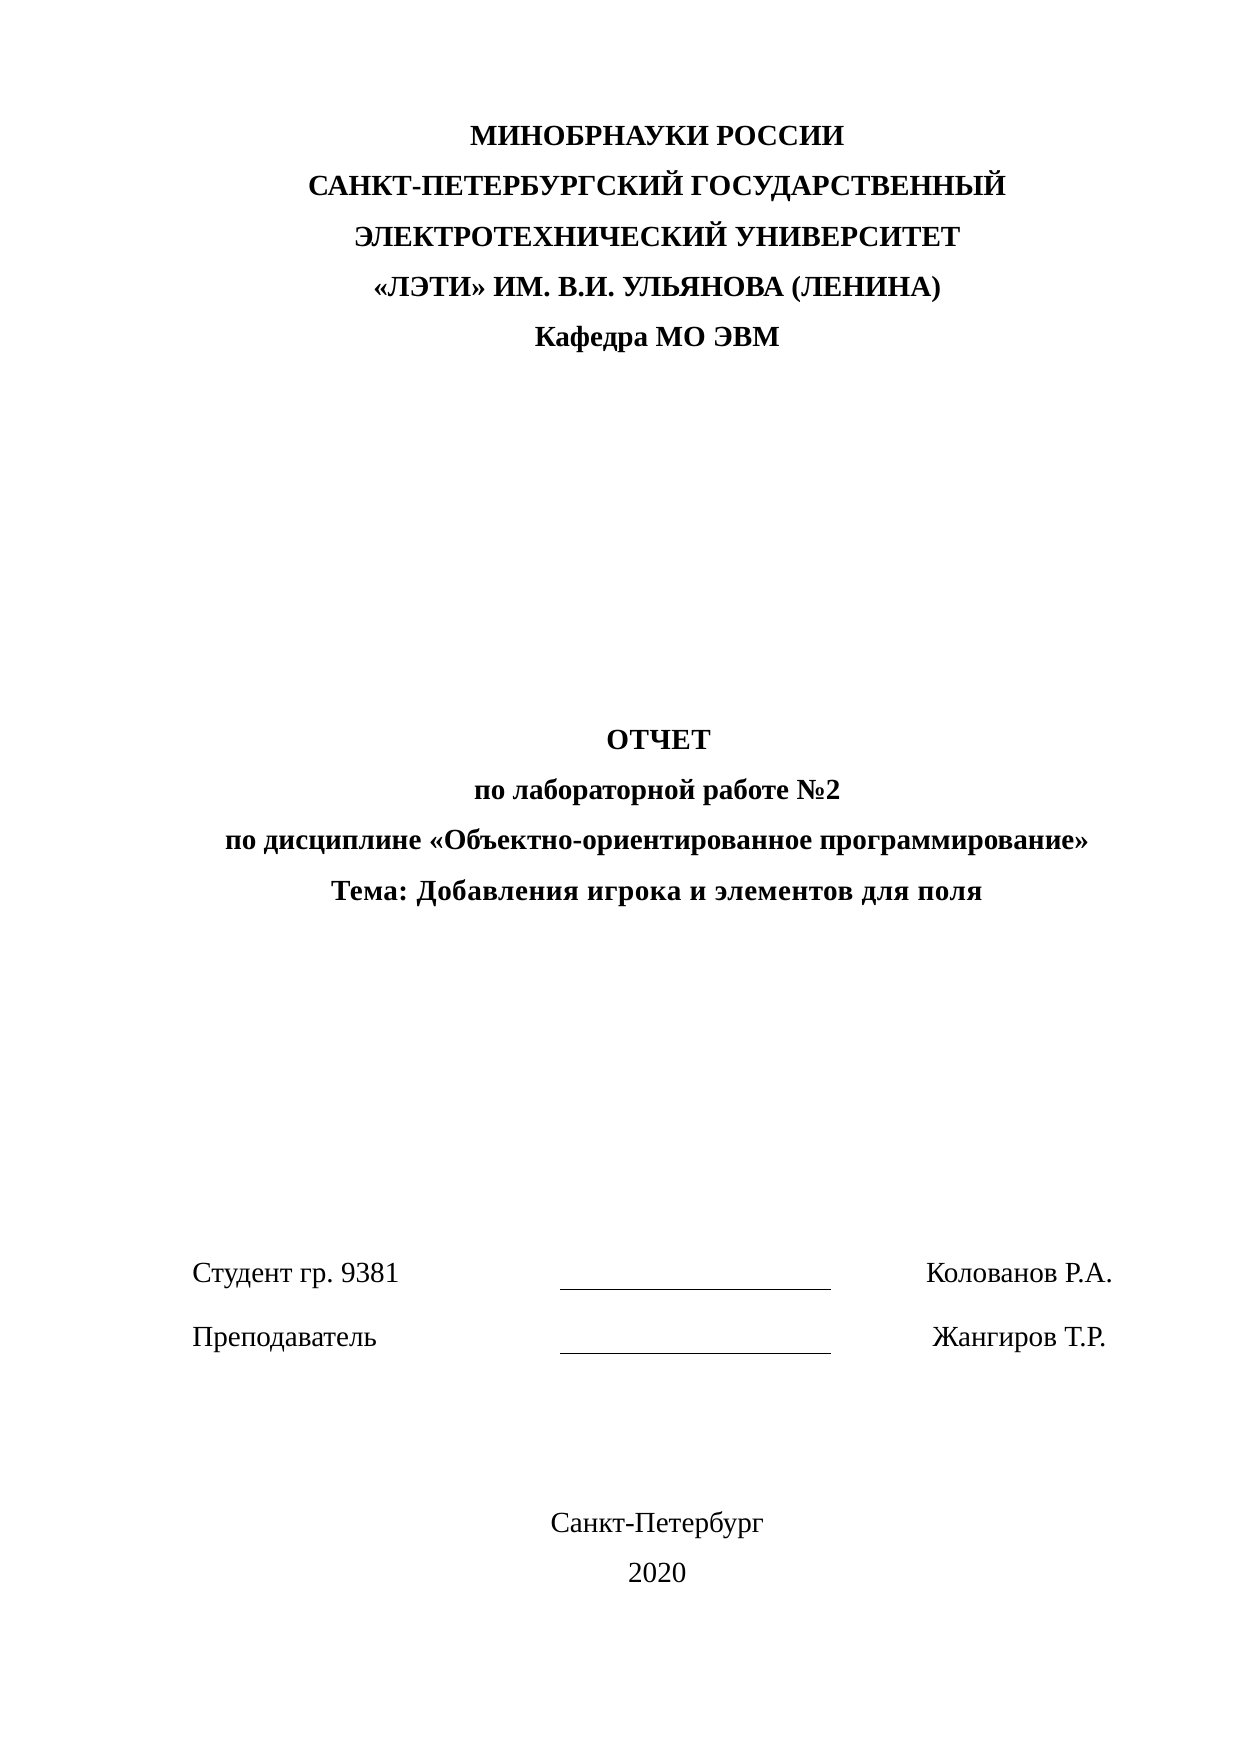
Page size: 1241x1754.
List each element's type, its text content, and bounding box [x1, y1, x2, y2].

table_cell Жангиров Т.Р. [831, 1289, 1133, 1353]
table_header Колованов Р.А. [831, 1225, 1133, 1289]
table_cell Преподаватель [107, 1289, 560, 1353]
text Кафедра МО ЭВМ [118, 319, 1122, 353]
text МИНОБРНАУКИ РОССИИ [118, 118, 1122, 152]
text «ЛЭТИ» им. В.И. Ульянова (Ленина) [118, 269, 1122, 303]
text по лабораторной работе №2 [118, 772, 1122, 806]
table_header Студент гр. 9381 [107, 1225, 560, 1289]
text по дисциплине «Объектно-ориентированное программирование» [118, 822, 1122, 856]
text 2020 [118, 1555, 1122, 1589]
table_header [560, 1225, 831, 1289]
text электротехнический университет [118, 219, 1122, 252]
text отчет [118, 722, 1122, 755]
table_cell [560, 1290, 831, 1353]
text Санкт-Петербург [118, 1505, 1122, 1538]
text Тема: Добавления игрока и элементов для поля [118, 873, 1122, 906]
text Санкт-Петербургский государственный [118, 168, 1122, 202]
